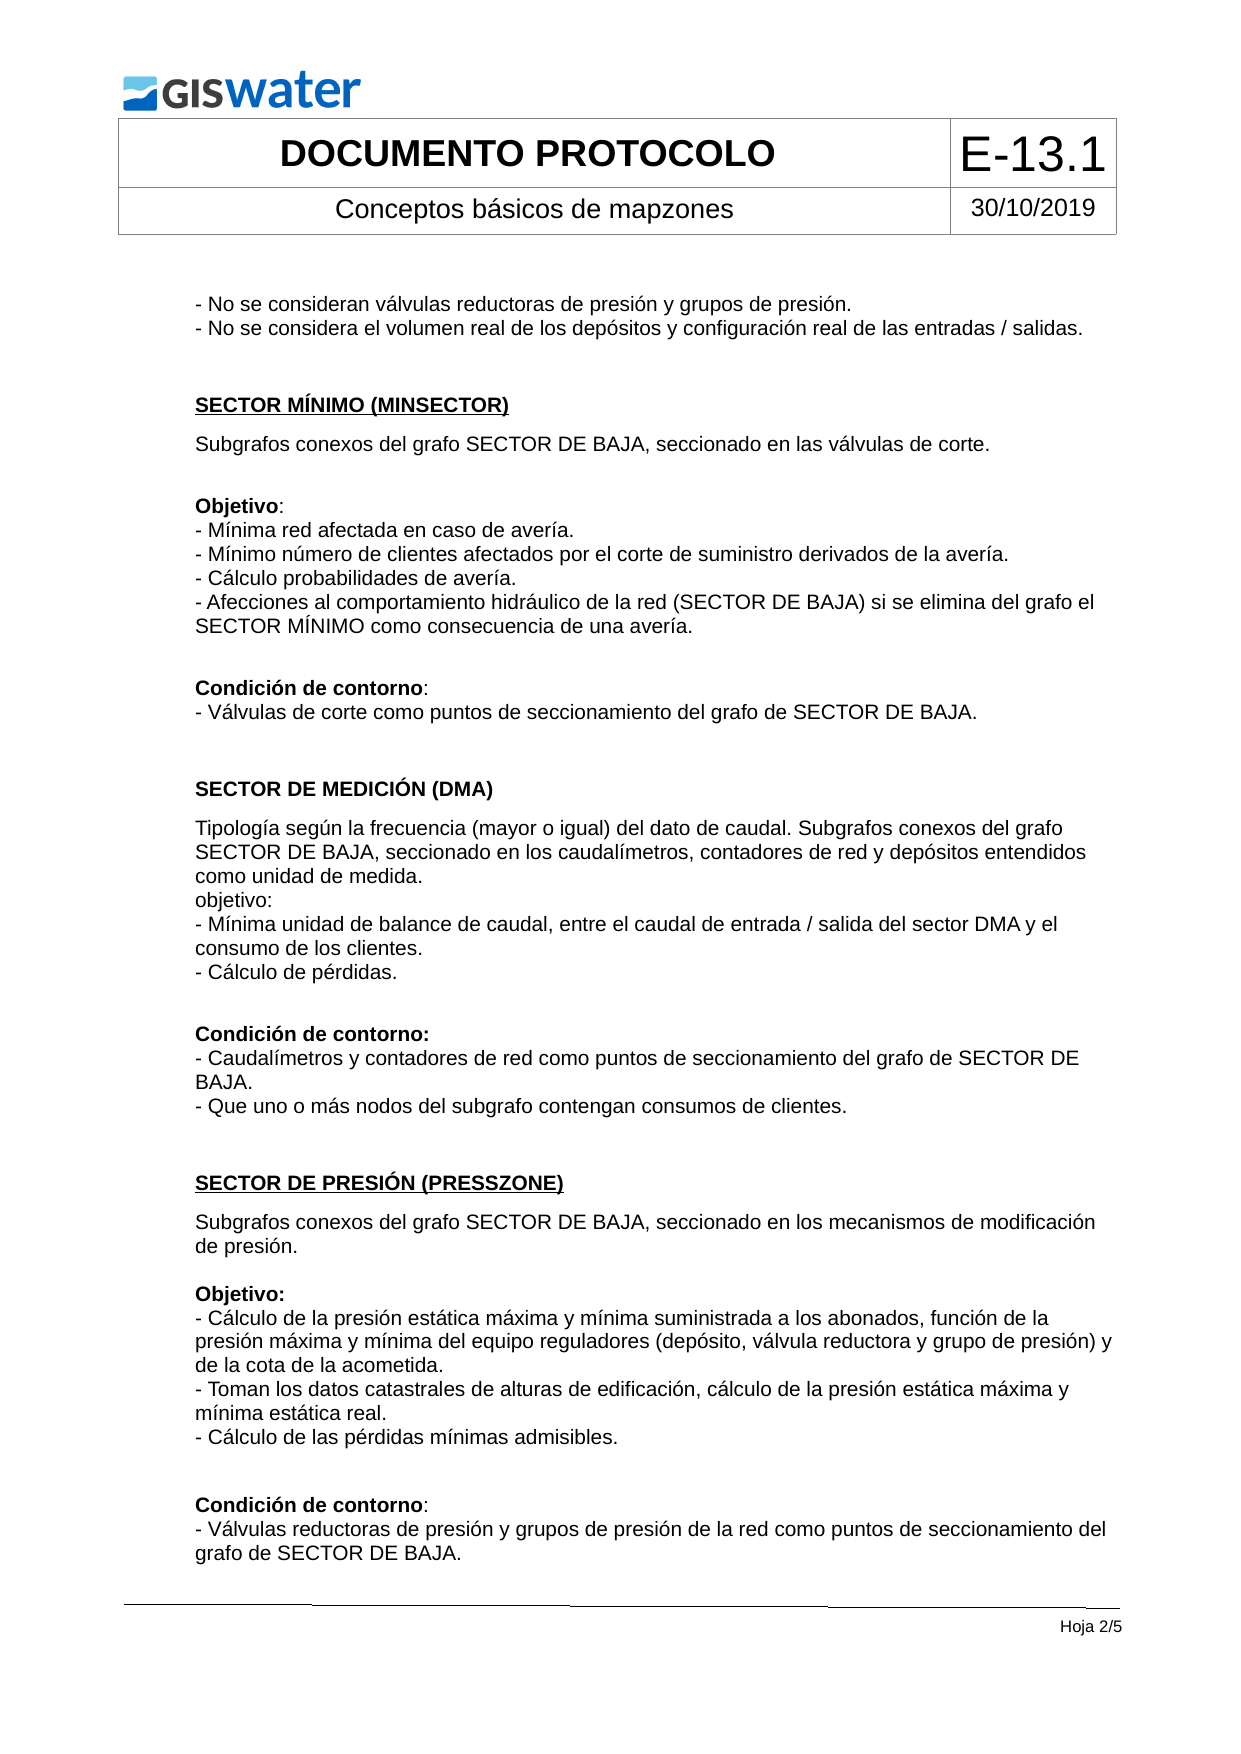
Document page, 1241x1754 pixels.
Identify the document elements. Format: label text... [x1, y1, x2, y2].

text Condición de contorno: - Válvulas de corte como puntos de seccionamiento del grafo de SECTOR DE BAJA. [195, 676, 1122, 724]
text SECTOR DE MEDICIÓN (DMA) [195, 777, 1122, 801]
text SECTOR DE PRESIÓN (PRESSZONE) [195, 1171, 1122, 1195]
text Tipología según la frecuencia (mayor o igual) del dato de caudal. Subgrafos conexos del grafo SECTOR DE BAJA, seccionado en los caudalímetros, contadores de red y depósitos entendidos como unidad de medida. objetivo: - Mínima unidad de balance de caudal, entre el caudal de entrada / salida del sector DMA y el consumo de los clientes. - Cálculo de pérdidas. [195, 816, 1122, 1007]
text Subgrafos conexos del grafo SECTOR DE BAJA, seccionado en los mecanismos de modificación de presión. Objetivo: - Cálculo de la presión estática máxima y mínima suministrada a los abonados, función de la presión máxima y mínima del equipo reguladores (depósito, válvula reductora y grupo de presión) y de la cota de la acometida. - Toman los datos catastrales de alturas de edificación, cálculo de la presión estática máxima y mínima estática real. - Cálculo de las pérdidas mínimas admisibles. [195, 1209, 1122, 1478]
text Subgrafos conexos del grafo SECTOR DE BAJA, seccionado en las válvulas de corte. [195, 431, 1122, 479]
text Condición de contorno: - Caudalímetros y contadores de red como puntos de seccionamiento del grafo de SECTOR DE BAJA. - Que uno o más nodos del subgrafo contengan consumos de clientes. [195, 1022, 1122, 1118]
text Objetivo: - Mínima red afectada en caso de avería. - Mínimo número de clientes afectados por el corte de suministro derivados de la avería. - Cálculo probabilidades de avería. - Afecciones al comportamiento hidráulico de la red (SECTOR DE BAJA) si se elimina del grafo el SECTOR MÍNIMO como consecuencia de una avería. [195, 494, 1122, 662]
text Condición de contorno: - Válvulas reductoras de presión y grupos de presión de la red como puntos de seccionamiento del grafo de SECTOR DE BAJA. [195, 1492, 1122, 1564]
picture [119, 66, 365, 115]
text - No se consideran válvulas reductoras de presión y grupos de presión. - No se considera el volumen real de los depósitos y configuración real de las entradas / salidas. [195, 292, 1122, 340]
text SECTOR MÍNIMO (MINSECTOR) [195, 393, 1122, 417]
